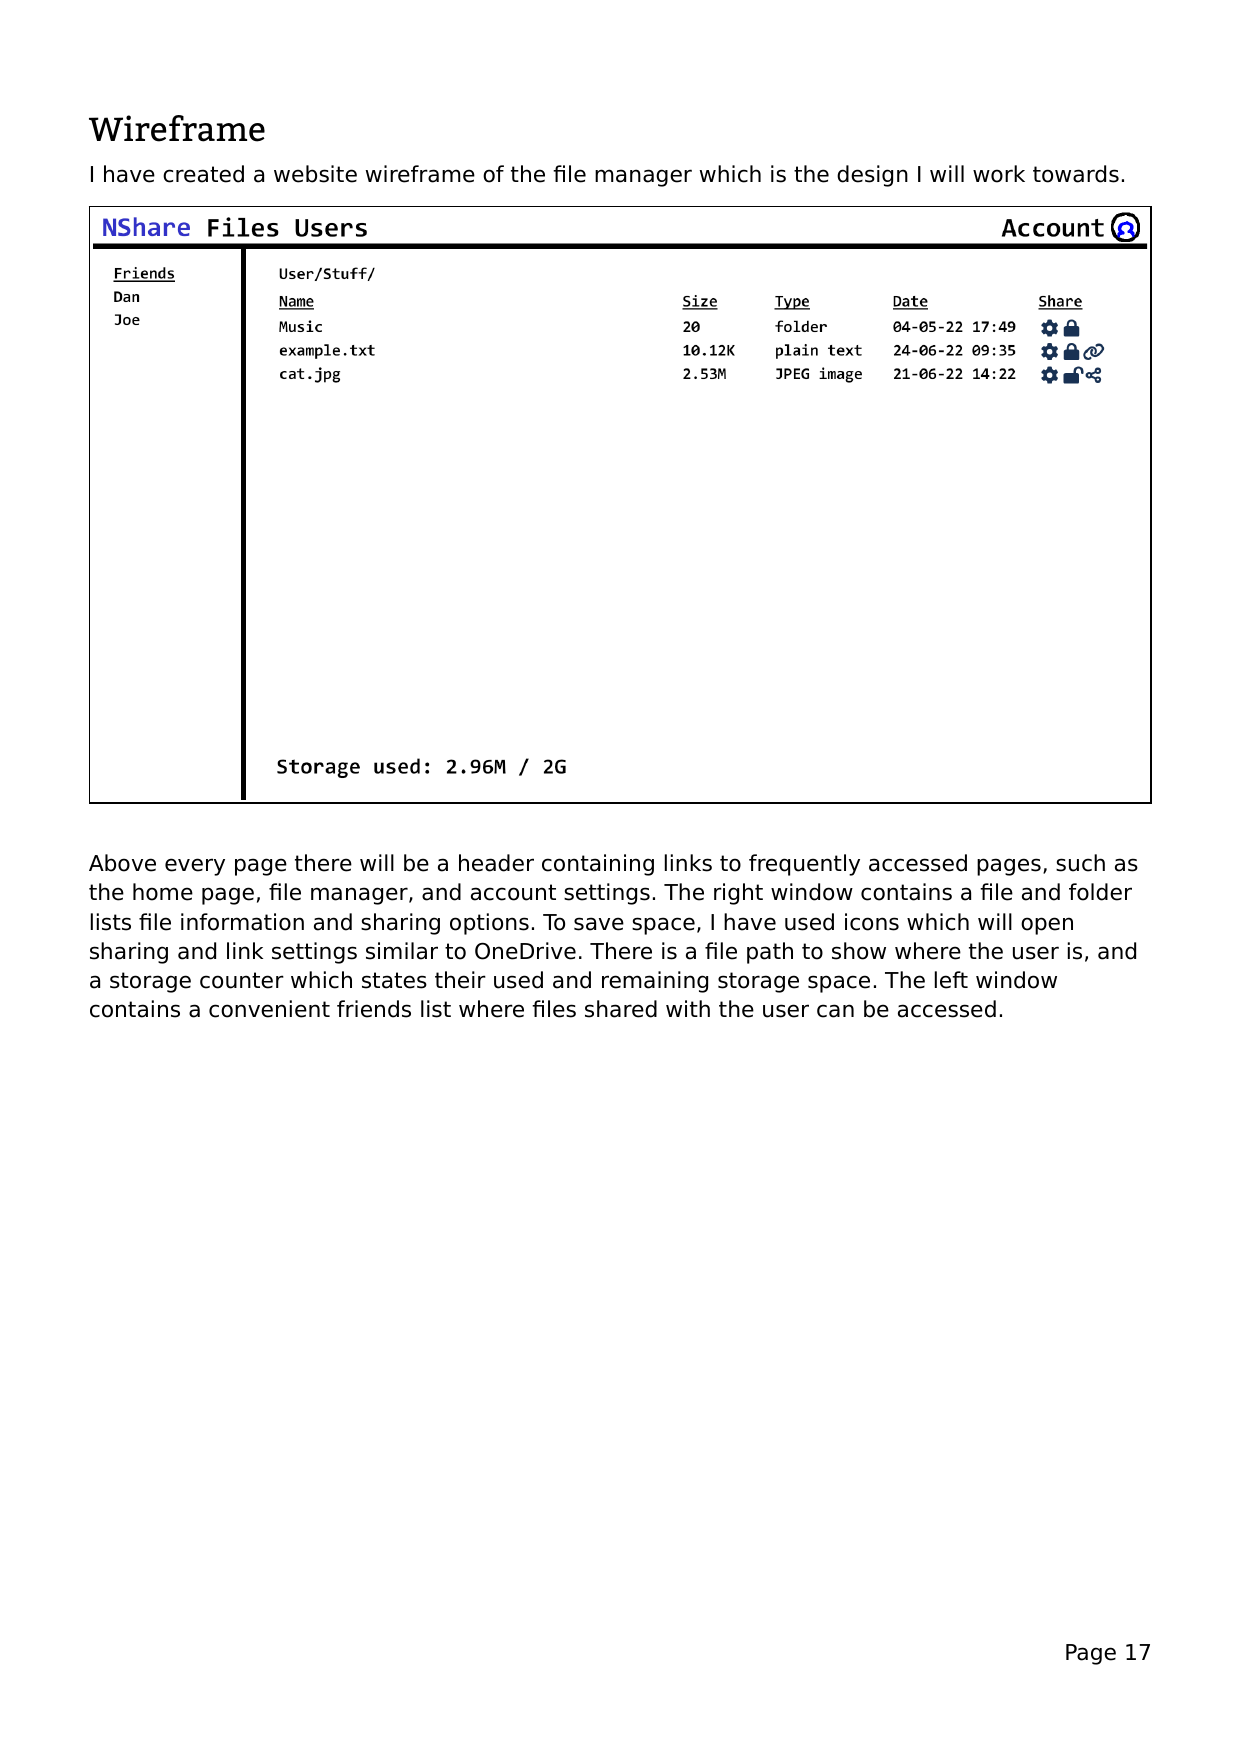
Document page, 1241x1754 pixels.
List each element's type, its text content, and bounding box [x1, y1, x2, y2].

text I have created a website wireframe of the file manager which is the design I will work towards. [88, 162, 1152, 187]
picture [93, 210, 1148, 800]
text Above every page there will be a header containing links to frequently accessed pages, such as the home page, file manager, and account settings. The right window contains a file and folder lists file information and sharing options. To save space, I have used icons which will open sharing and link settings similar to OneDrive. There is a file path to show where the user is, and a storage counter which states their used and remaining storage space. The left window contains a convenient friends list where files shared with the user can be accessed. [88, 851, 1152, 1023]
subtitle Wireframe [88, 109, 1152, 149]
